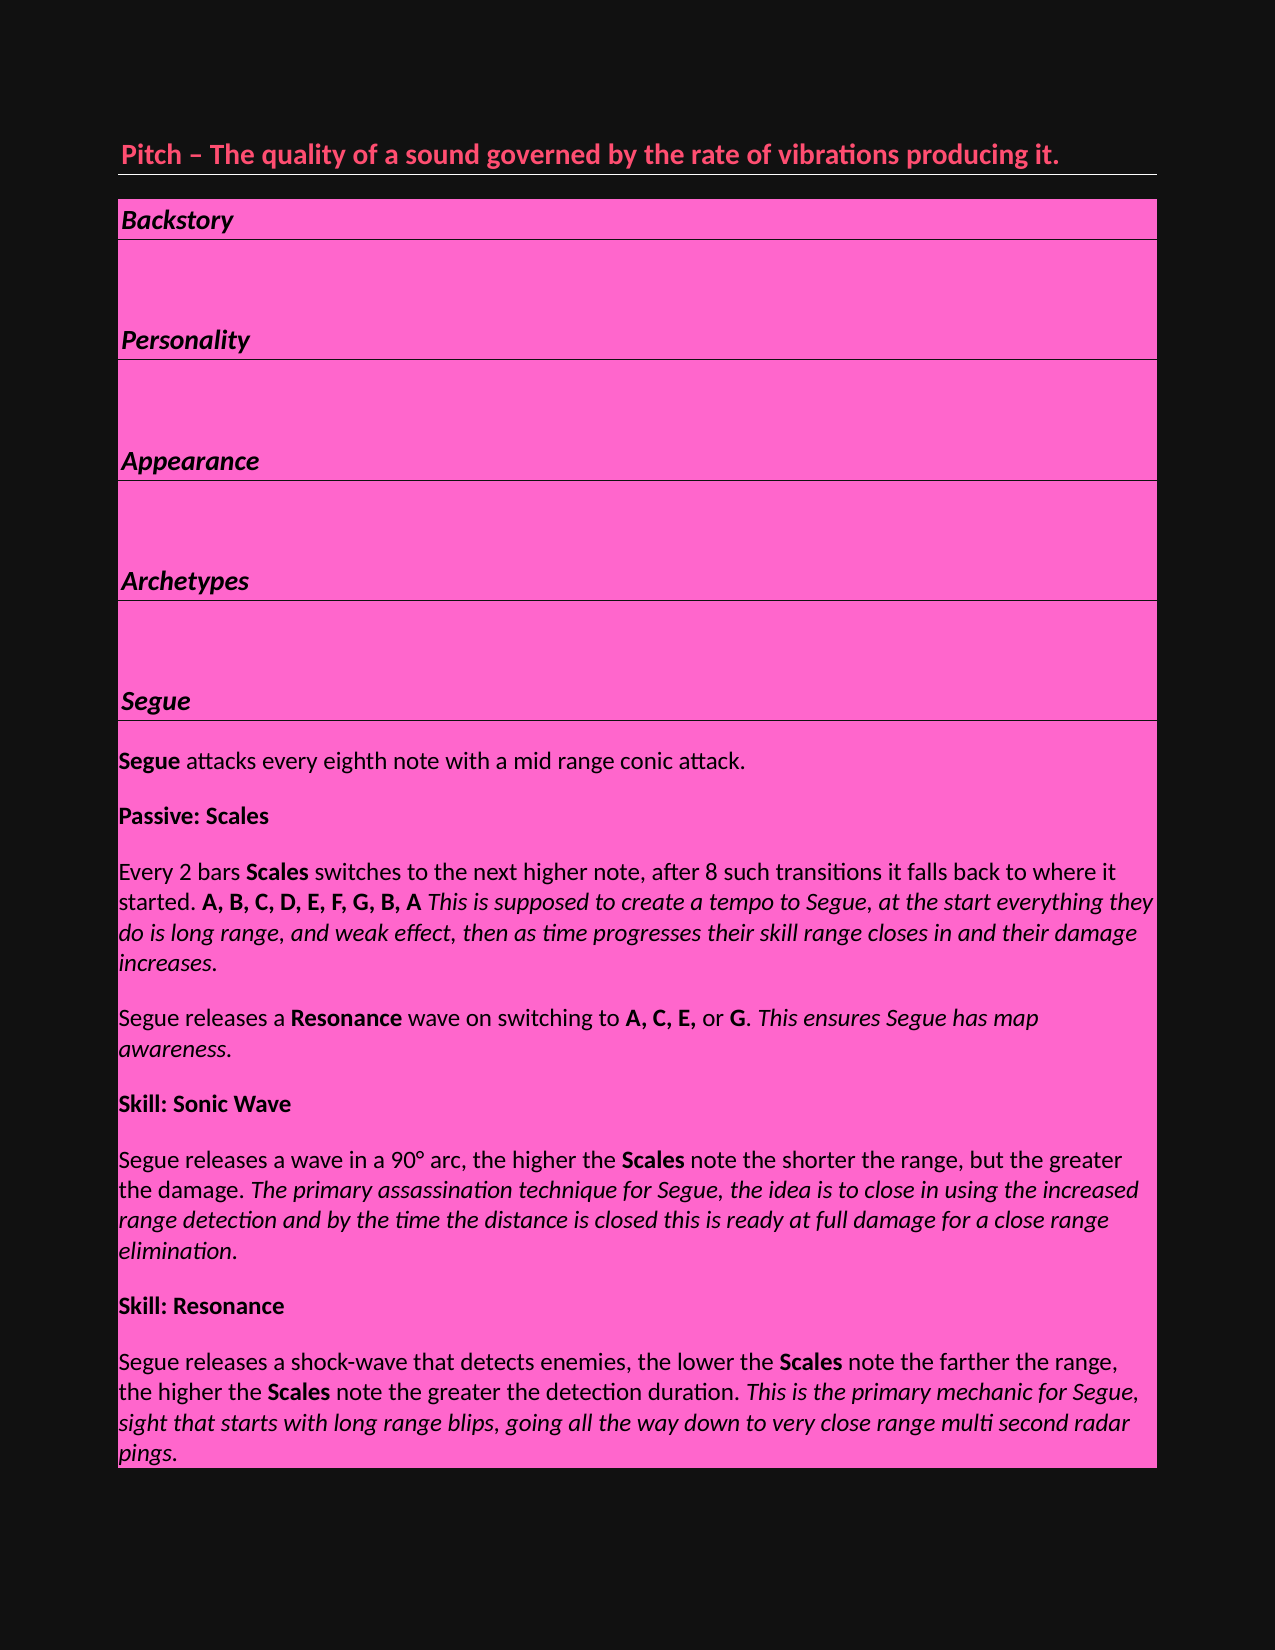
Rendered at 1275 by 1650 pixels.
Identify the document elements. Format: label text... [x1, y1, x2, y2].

text Skill: Sonic Wave [118, 1088, 1157, 1119]
text Archetypes [118, 560, 1157, 600]
text Personality [118, 320, 1157, 359]
subtitle Pitch – The quality of a sound governed by the rate of vibrations producing it. [118, 133, 1157, 174]
text Segue [118, 680, 1157, 720]
text Skill: Resonance [118, 1291, 1157, 1321]
text Backstory [118, 199, 1157, 239]
text Segue releases a shock-wave that detects enemies, the lower the Scales note the farther the range, the higher the Scales note the greater the detection duration. This is the primary mechanic for Segue, sight that starts with long range blips, going all the way down to very close range multi second radar pings. [118, 1346, 1157, 1468]
text Passive: Scales [118, 801, 1157, 831]
text Every 2 bars Scales switches to the next higher note, after 8 such transitions it falls back to where it started. A, B, C, D, E, F, G, B, A This is supposed to create a tempo to Segue, at the start everything they do is long range, and weak effect, then as time progresses their skill range closes in and their damage increases. [118, 856, 1157, 978]
text Segue releases a wave in a 90° arc, the higher the Scales note the shorter the range, but the greater the damage. The primary assassination technique for Segue, the idea is to close in using the increased range detection and by the time the distance is closed this is ready at full damage for a close range elimination. [118, 1144, 1157, 1266]
text Appearance [118, 440, 1157, 480]
text Segue releases a Resonance wave on switching to A, C, E, or G. This ensures Segue has map awareness. [118, 1003, 1157, 1063]
text Segue attacks every eighth note with a mid range conic attack. [118, 745, 1157, 776]
